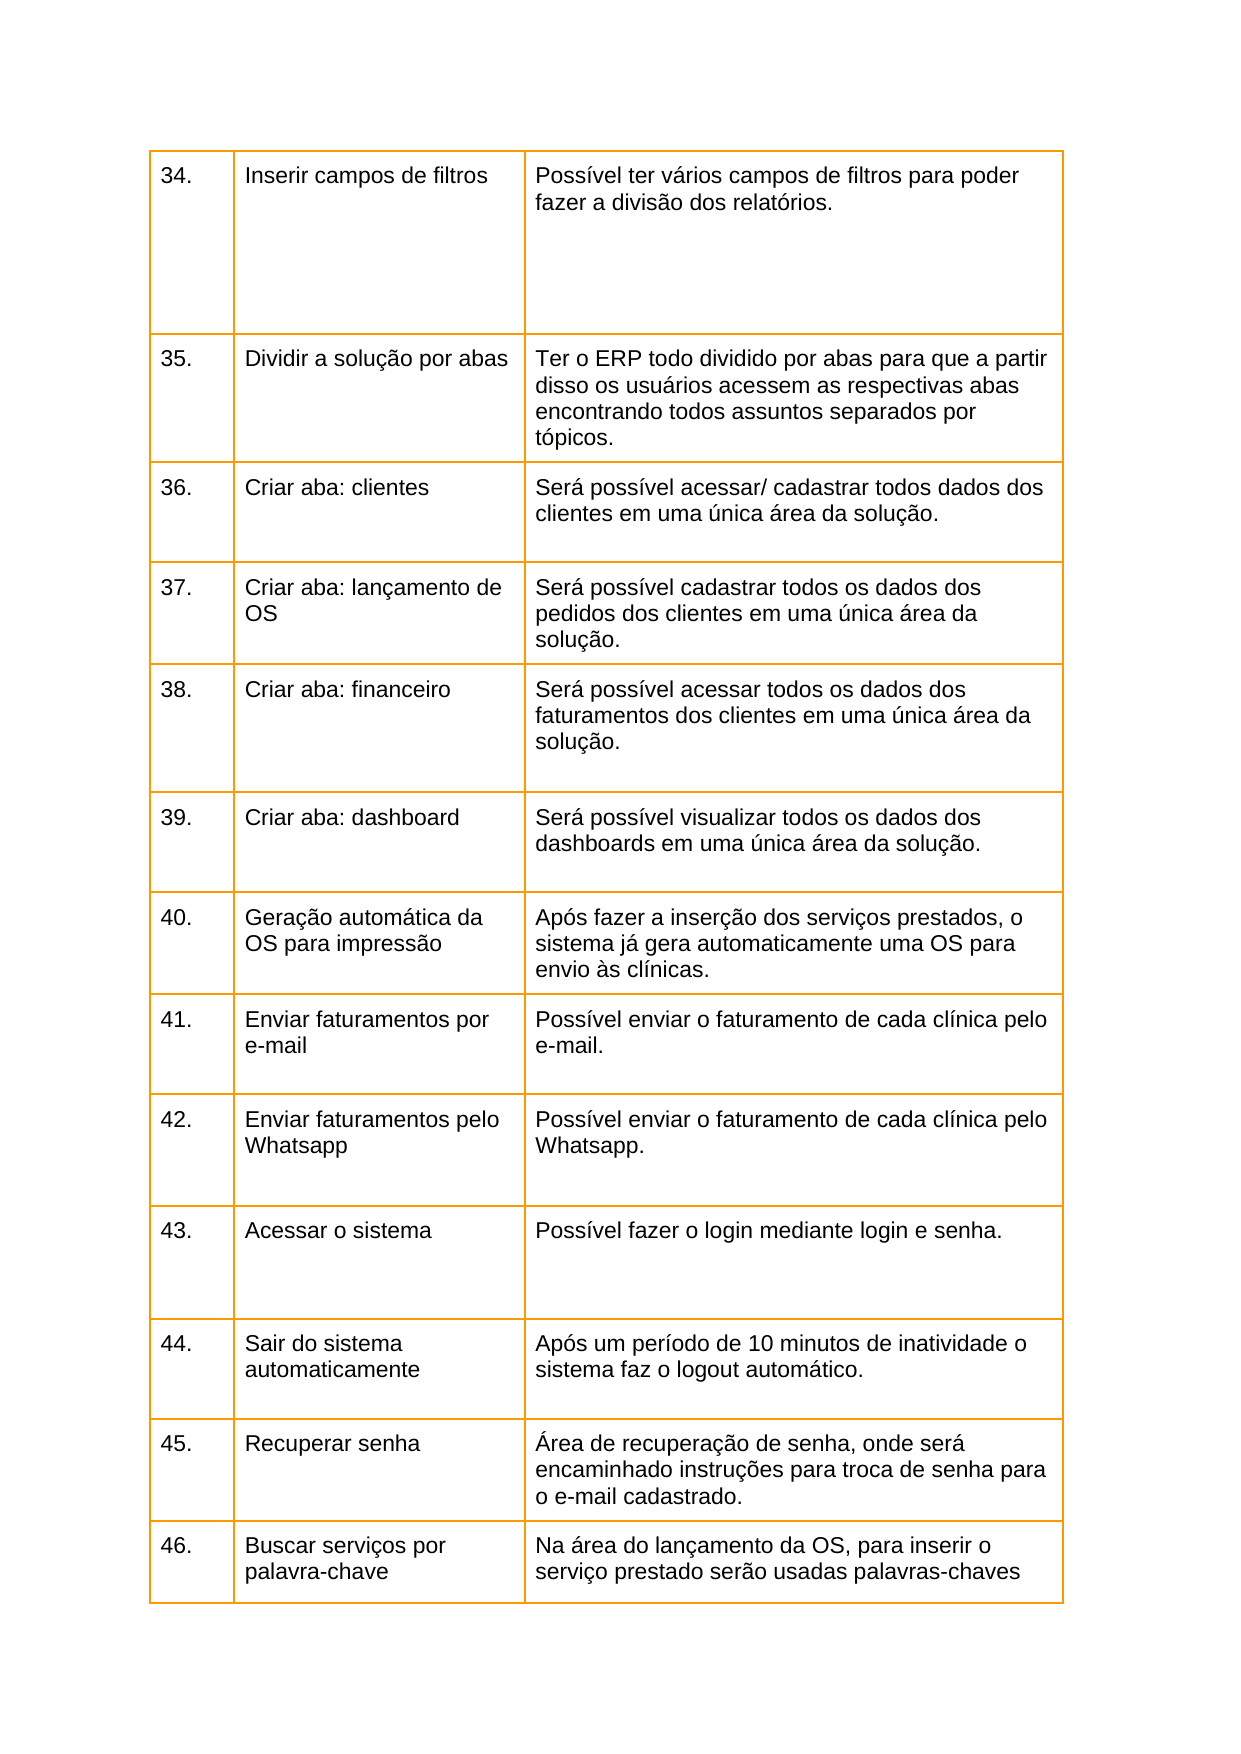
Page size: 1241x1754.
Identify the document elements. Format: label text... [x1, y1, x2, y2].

table_cell Será possível visualizar todos os dados dos dashboards em uma única área da solução. [526, 793, 1062, 891]
table_cell 35. [151, 335, 233, 461]
table_cell Ter o ERP todo dividido por abas para que a partir disso os usuários acessem as respectivas abas encontrando todos assuntos separados por tópicos. [526, 335, 1062, 461]
table_cell Será possível acessar todos os dados dos faturamentos dos clientes em uma única área da solução. [526, 665, 1062, 791]
table_cell Enviar faturamentos pelo Whatsapp [235, 1095, 524, 1204]
table_cell Na área do lançamento da OS, para inserir o serviço prestado serão usadas palavras-chaves [526, 1522, 1062, 1602]
table_cell 46. [151, 1522, 233, 1602]
table_cell Será possível cadastrar todos os dados dos pedidos dos clientes em uma única área da solução. [526, 563, 1062, 663]
table_cell Será possível acessar/ cadastrar todos dados dos clientes em uma única área da solução. [526, 463, 1062, 561]
table_cell Criar aba: clientes [235, 463, 524, 561]
table_cell Criar aba: dashboard [235, 793, 524, 891]
table_cell 36. [151, 463, 233, 561]
table_cell Enviar faturamentos por e-mail [235, 995, 524, 1093]
table_cell 37. [151, 563, 233, 663]
table_cell Sair do sistema automaticamente [235, 1320, 524, 1417]
table_cell 45. [151, 1420, 233, 1519]
table_cell Possível fazer o login mediante login e senha. [526, 1207, 1062, 1317]
table_cell Criar aba: lançamento de OS [235, 563, 524, 663]
table_cell Área de recuperação de senha, onde será encaminhado instruções para troca de senha para o e-mail cadastrado. [526, 1420, 1062, 1519]
table_cell 44. [151, 1320, 233, 1417]
table_cell Criar aba: financeiro [235, 665, 524, 791]
table_cell Após fazer a inserção dos serviços prestados, o sistema já gera automaticamente uma OS para envio às clínicas. [526, 893, 1062, 993]
table_cell Acessar o sistema [235, 1207, 524, 1317]
table_cell 42. [151, 1095, 233, 1204]
table_cell Buscar serviços por palavra-chave [235, 1522, 524, 1602]
table_cell 43. [151, 1207, 233, 1317]
table_cell 34. [151, 152, 233, 333]
table_cell 39. [151, 793, 233, 891]
table_cell Recuperar senha [235, 1420, 524, 1519]
table_cell Geração automática da OS para impressão [235, 893, 524, 993]
table_cell 38. [151, 665, 233, 791]
table_cell Após um período de 10 minutos de inatividade o sistema faz o logout automático. [526, 1320, 1062, 1417]
table_cell Possível ter vários campos de filtros para poder fazer a divisão dos relatórios. [526, 152, 1062, 333]
table_cell 40. [151, 893, 233, 993]
table_cell Possível enviar o faturamento de cada clínica pelo e-mail. [526, 995, 1062, 1093]
table_cell Dividir a solução por abas [235, 335, 524, 461]
table_cell Inserir campos de filtros [235, 152, 524, 333]
table_cell Possível enviar o faturamento de cada clínica pelo Whatsapp. [526, 1095, 1062, 1204]
table_cell 41. [151, 995, 233, 1093]
